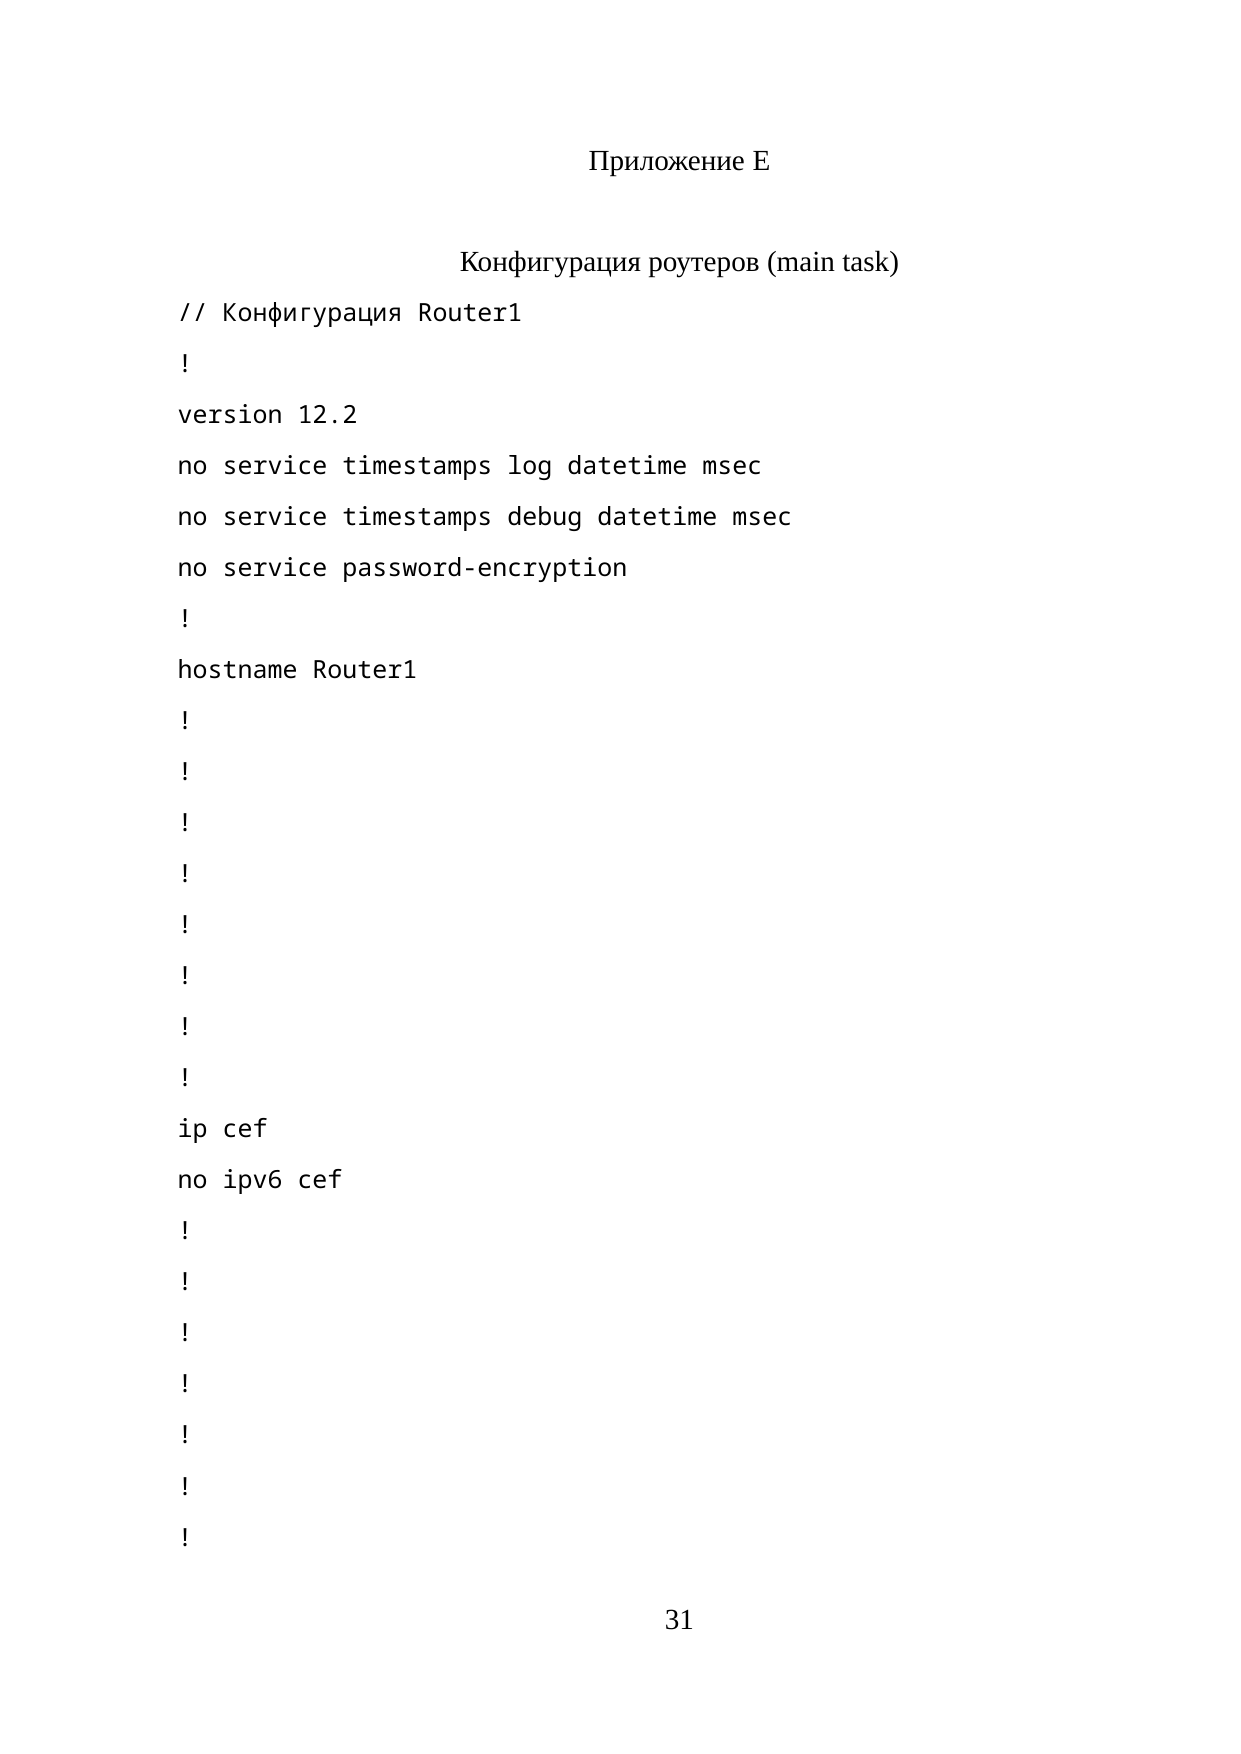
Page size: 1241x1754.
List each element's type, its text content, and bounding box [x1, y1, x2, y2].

subtitle Приложение Е [177, 143, 1181, 177]
text no service timestamps log datetime msec [177, 447, 1181, 481]
text no service timestamps debug datetime msec [177, 498, 1181, 532]
text ! [177, 754, 1181, 788]
text version 12.2 [177, 396, 1181, 430]
text ! [177, 1060, 1181, 1094]
text ! [177, 1315, 1181, 1349]
text ! [177, 1417, 1181, 1451]
text ! [177, 805, 1181, 839]
text // Конфигурация Router1 [177, 294, 1181, 328]
text ! [177, 1468, 1181, 1502]
text ! [177, 1519, 1181, 1553]
text ! [177, 907, 1181, 941]
text ! [177, 958, 1181, 992]
text ! [177, 1264, 1181, 1298]
text ! [177, 345, 1181, 379]
text ! [177, 856, 1181, 890]
text ip cef [177, 1111, 1181, 1145]
text ! [177, 1366, 1181, 1400]
text ! [177, 601, 1181, 634]
text ! [177, 1009, 1181, 1043]
text Конфигурация роутеров (main task) [177, 244, 1181, 277]
text no ipv6 cef [177, 1162, 1181, 1196]
text hostname Router1 [177, 652, 1181, 686]
text ! [177, 1213, 1181, 1247]
text ! [177, 703, 1181, 737]
text no service password-encryption [177, 549, 1181, 583]
